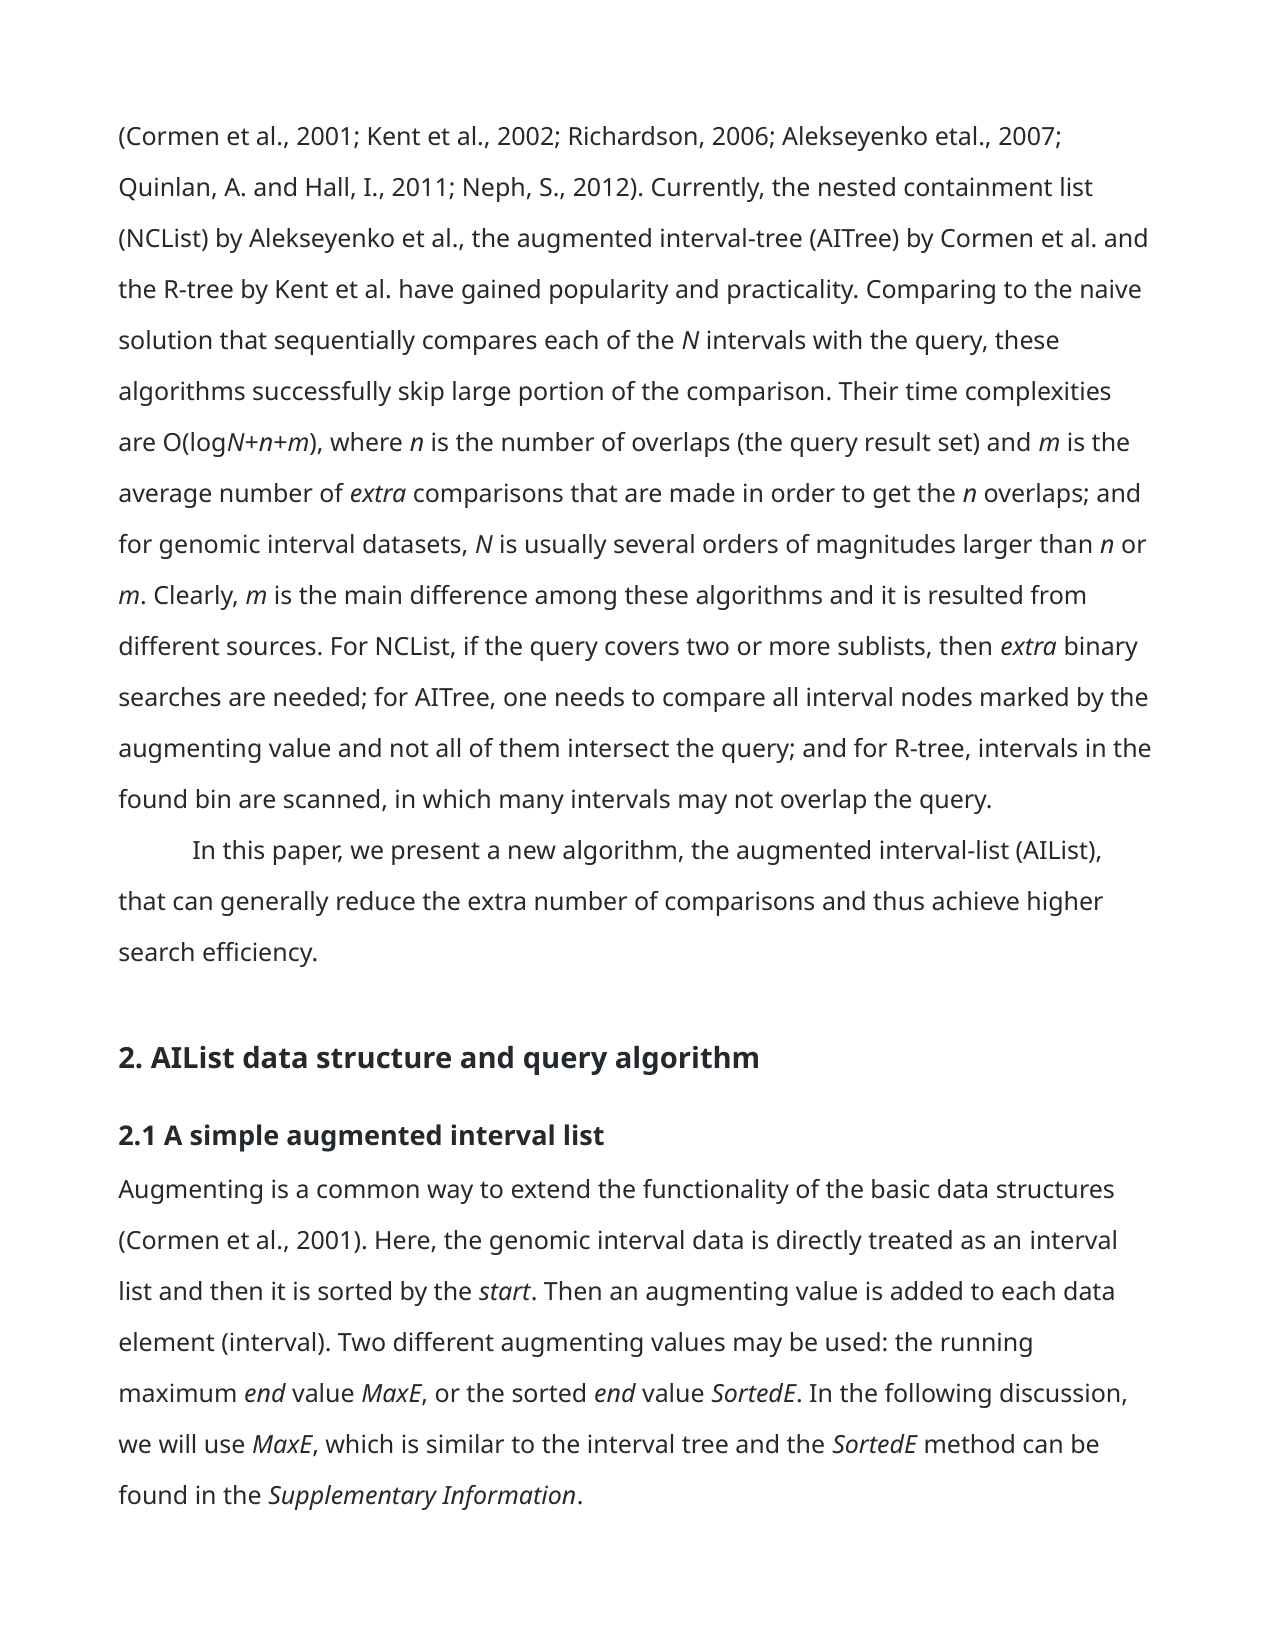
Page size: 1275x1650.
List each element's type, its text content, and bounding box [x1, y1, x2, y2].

text In this paper, we present a new algorithm, the augmented interval-list (AIList), that can generally reduce the extra number of comparisons and thus achieve higher search efficiency. [118, 833, 1157, 969]
text (Cormen et al., 2001; Kent et al., 2002; Richardson, 2006; Alekseyenko etal., 2007; Quinlan, A. and Hall, I., 2011; Neph, S., 2012). Currently, the nested containment list (NCList) by Alekseyenko et al., the augmented interval-tree (AITree) by Cormen et al. and the R-tree by Kent et al. have gained popularity and practicality. Comparing to the naive solution that sequentially compares each of the N intervals with the query, these algorithms successfully skip large portion of the comparison. Their time complexities are O(logN+n+m), where n is the number of overlaps (the query result set) and m is the average number of extra comparisons that are made in order to get the n overlaps; and for genomic interval datasets, N is usually several orders of magnitudes larger than n or m. Clearly, m is the main difference among these algorithms and it is resulted from different sources. For NCList, if the query covers two or more sublists, then extra binary searches are needed; for AITree, one needs to compare all interval nodes marked by the augmenting value and not all of them intersect the query; and for R-tree, intervals in the found bin are scanned, in which many intervals may not overlap the query. [118, 118, 1157, 816]
text 2. AIList data structure and query algorithm [118, 1037, 1157, 1077]
text Augmenting is a common way to extend the functionality of the basic data structures (Cormen et al., 2001). Here, the genomic interval data is directly treated as an interval list and then it is sorted by the start. Then an augmenting value is added to each data element (interval). Two different augmenting values may be used: the running maximum end value MaxE, or the sorted end value SortedE. In the following discussion, we will use MaxE, which is similar to the interval tree and the SortedE method can be found in the Supplementary Information. [118, 1172, 1157, 1512]
text 2.1 A simple augmented interval list [118, 1116, 1157, 1153]
